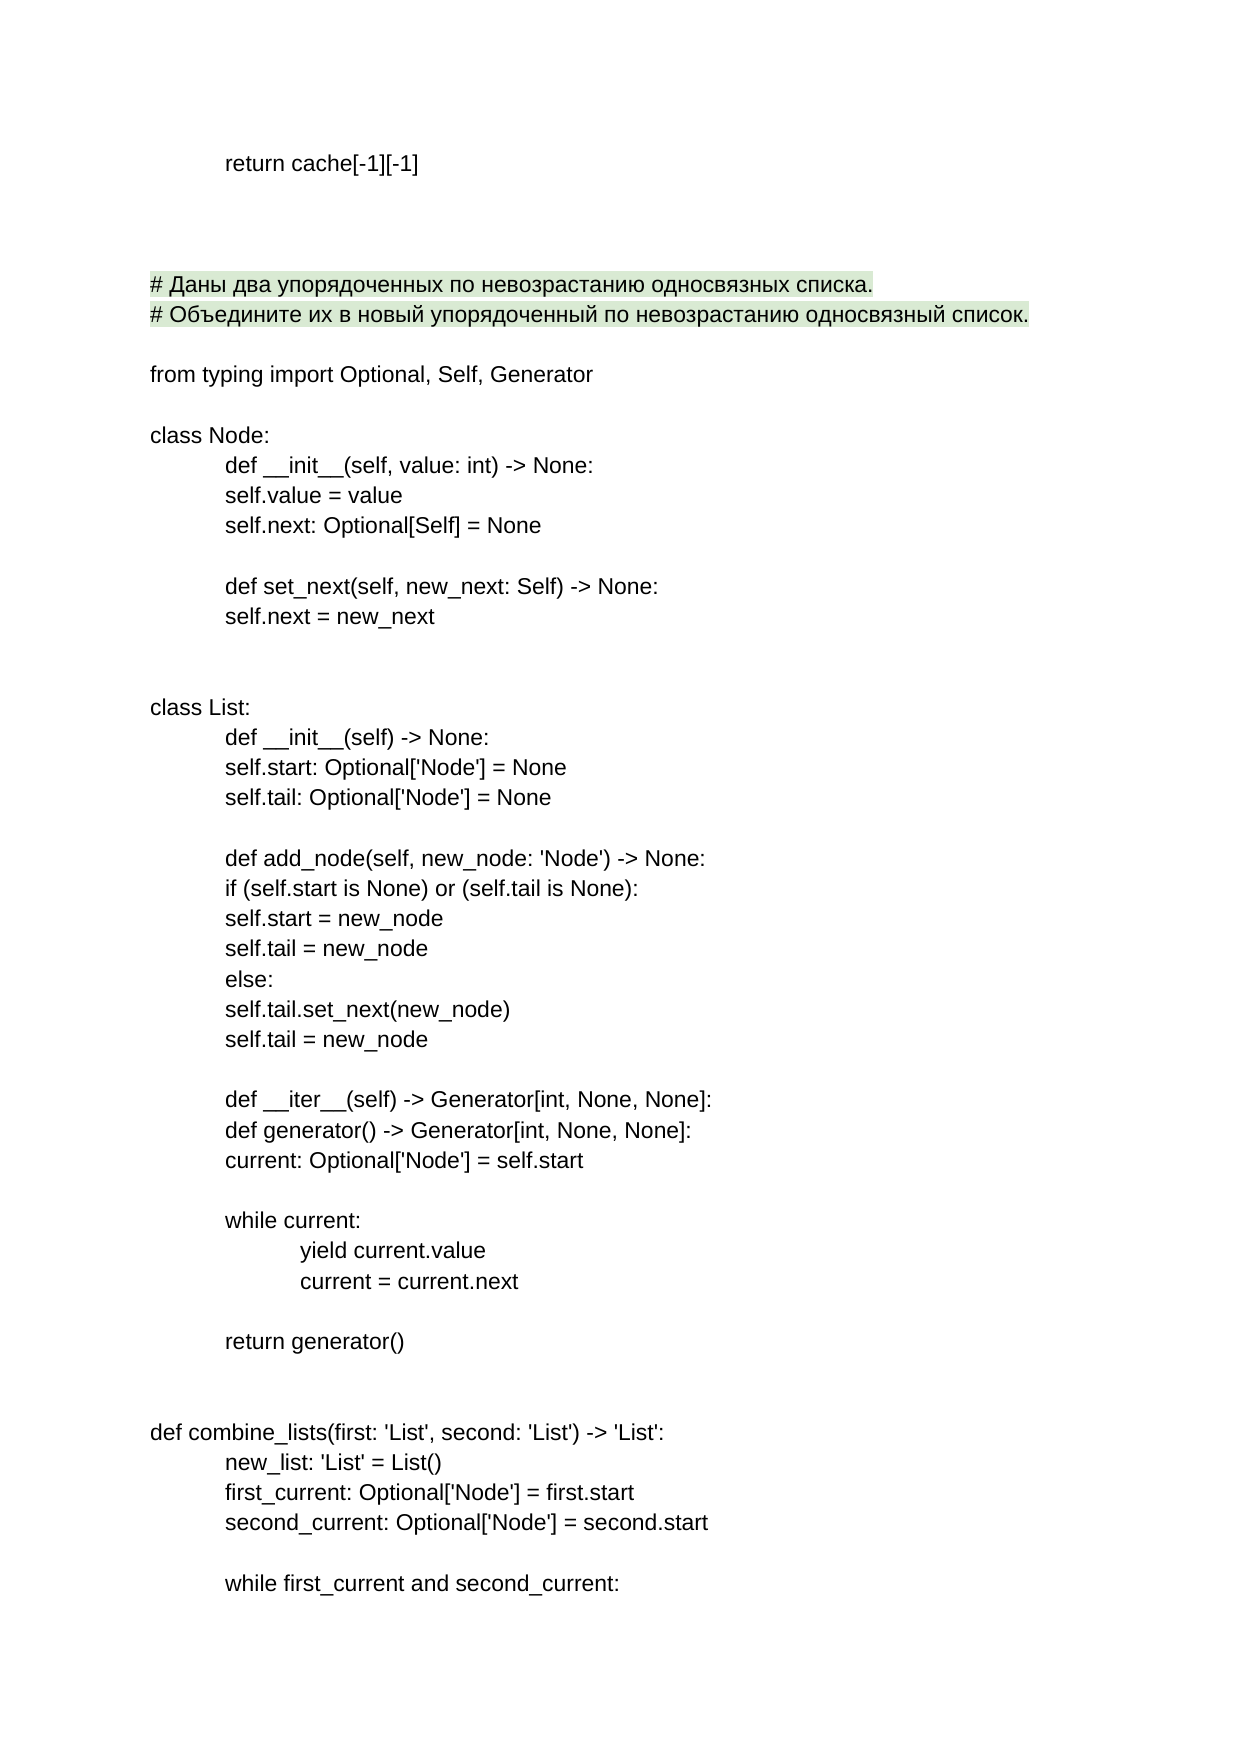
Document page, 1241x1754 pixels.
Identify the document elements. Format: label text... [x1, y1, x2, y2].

text def set_next(self, new_next: Self) -> None: [150, 573, 1090, 599]
text self.tail: Optional['Node'] = None [150, 784, 1090, 811]
text def __init__(self, value: int) -> None: [150, 452, 1090, 478]
text while current: [150, 1207, 1090, 1234]
text else: [150, 966, 1090, 992]
text # Объедините их в новый упорядоченный по невозрастанию односвязный список. [150, 301, 1090, 327]
text def add_node(self, new_node: 'Node') -> None: [150, 845, 1090, 871]
text def combine_lists(first: 'List', second: 'List') -> 'List': [150, 1419, 1090, 1445]
text if (self.start is None) or (self.tail is None): [150, 875, 1090, 901]
text first_current: Optional['Node'] = first.start [150, 1479, 1090, 1506]
text self.next = new_next [150, 603, 1090, 629]
text def __init__(self) -> None: [150, 724, 1090, 750]
text self.tail = new_node [150, 935, 1090, 962]
text yield current.value [150, 1237, 1090, 1264]
text second_current: Optional['Node'] = second.start [150, 1509, 1090, 1536]
text # Даны два упорядоченных по невозрастанию односвязных списка. [150, 271, 1090, 297]
text self.start: Optional['Node'] = None [150, 754, 1090, 781]
text self.tail = new_node [150, 1026, 1090, 1052]
text current: Optional['Node'] = self.start [150, 1147, 1090, 1173]
text class List: [150, 694, 1090, 720]
text self.start = new_node [150, 905, 1090, 932]
text def generator() -> Generator[int, None, None]: [150, 1117, 1090, 1143]
text while first_current and second_current: [150, 1570, 1090, 1596]
text self.tail.set_next(new_node) [150, 996, 1090, 1022]
text current = current.next [150, 1268, 1090, 1294]
text class Node: [150, 422, 1090, 448]
text from typing import Optional, Self, Generator [150, 361, 1090, 388]
text def __iter__(self) -> Generator[int, None, None]: [150, 1086, 1090, 1113]
text self.value = value [150, 482, 1090, 509]
text new_list: 'List' = List() [150, 1449, 1090, 1475]
text return cache[-1][-1] [150, 150, 1090, 176]
text return generator() [150, 1328, 1090, 1354]
text self.next: Optional[Self] = None [150, 512, 1090, 539]
